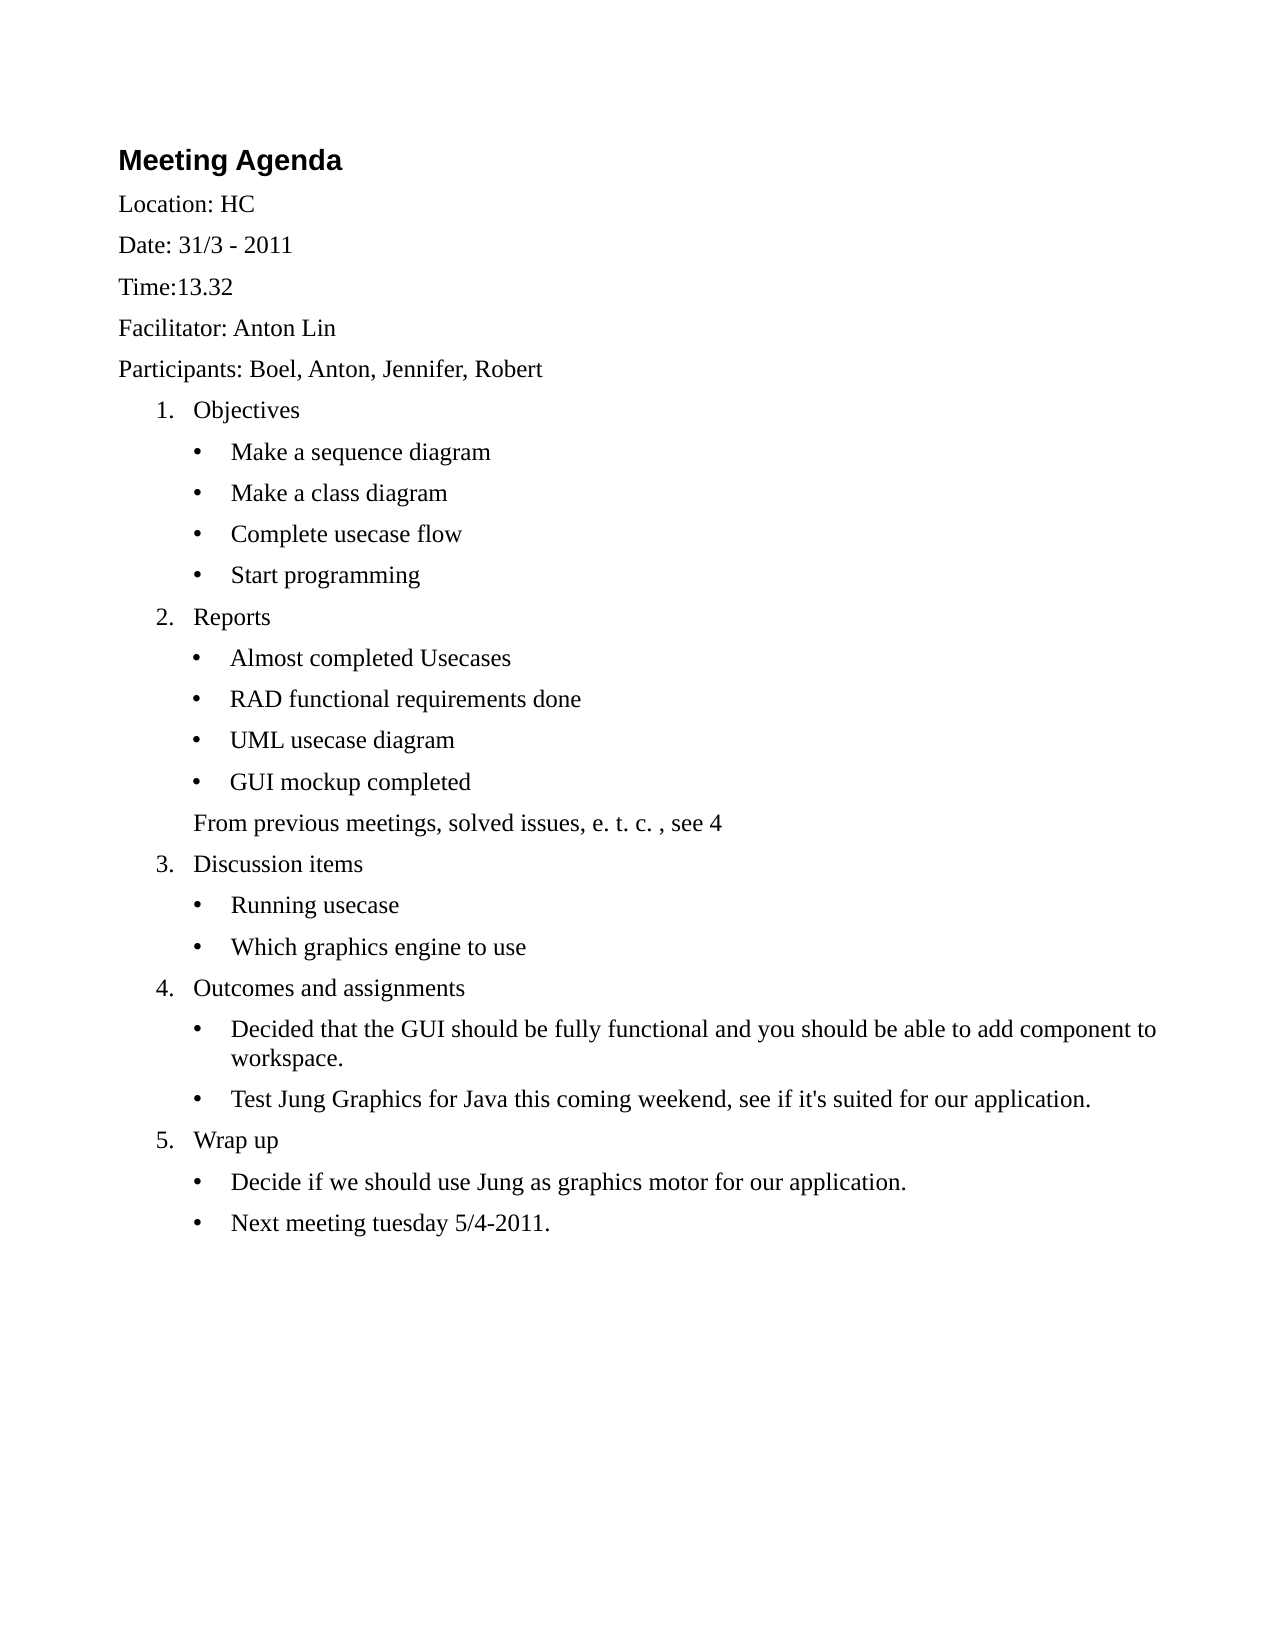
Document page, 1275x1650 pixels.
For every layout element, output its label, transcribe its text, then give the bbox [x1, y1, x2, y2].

list Running usecase [193, 890, 1157, 919]
list From previous meetings, solved issues, e. t. c. , see 4 [156, 808, 1157, 837]
list GUI mockup completed [192, 767, 1157, 795]
list Outcomes and assignments [156, 973, 1157, 1002]
list Objectives [156, 395, 1157, 424]
subtitle Meeting Agenda [118, 143, 1157, 177]
text Date: 31/3 - 2011 [118, 230, 1157, 259]
list Decide if we should use Jung as graphics motor for our application. [193, 1167, 1157, 1195]
text Time:13.32 [118, 272, 1157, 300]
list Complete usecase flow [193, 519, 1157, 548]
list Next meeting tuesday 5/4-2011. [193, 1208, 1157, 1237]
list Wrap up [156, 1125, 1157, 1154]
list Reports [156, 602, 1157, 630]
list Test Jung Graphics for Java this coming weekend, see if it's suited for our application. [193, 1084, 1157, 1113]
list UML usecase diagram [192, 725, 1157, 754]
text Facilitator: Anton Lin [118, 313, 1157, 342]
list RAD functional requirements done [192, 684, 1157, 713]
text Location: HC [118, 189, 1157, 218]
list Almost completed Usecases [192, 643, 1157, 672]
list Make a sequence diagram [193, 437, 1157, 465]
list Start programming [193, 560, 1157, 589]
list Make a class diagram [193, 478, 1157, 507]
list Decided that the GUI should be fully functional and you should be able to add component to workspace. [193, 1014, 1157, 1072]
list Which graphics engine to use [193, 932, 1157, 960]
list Discussion items [156, 849, 1157, 878]
text Participants: Boel, Anton, Jennifer, Robert [118, 354, 1157, 383]
